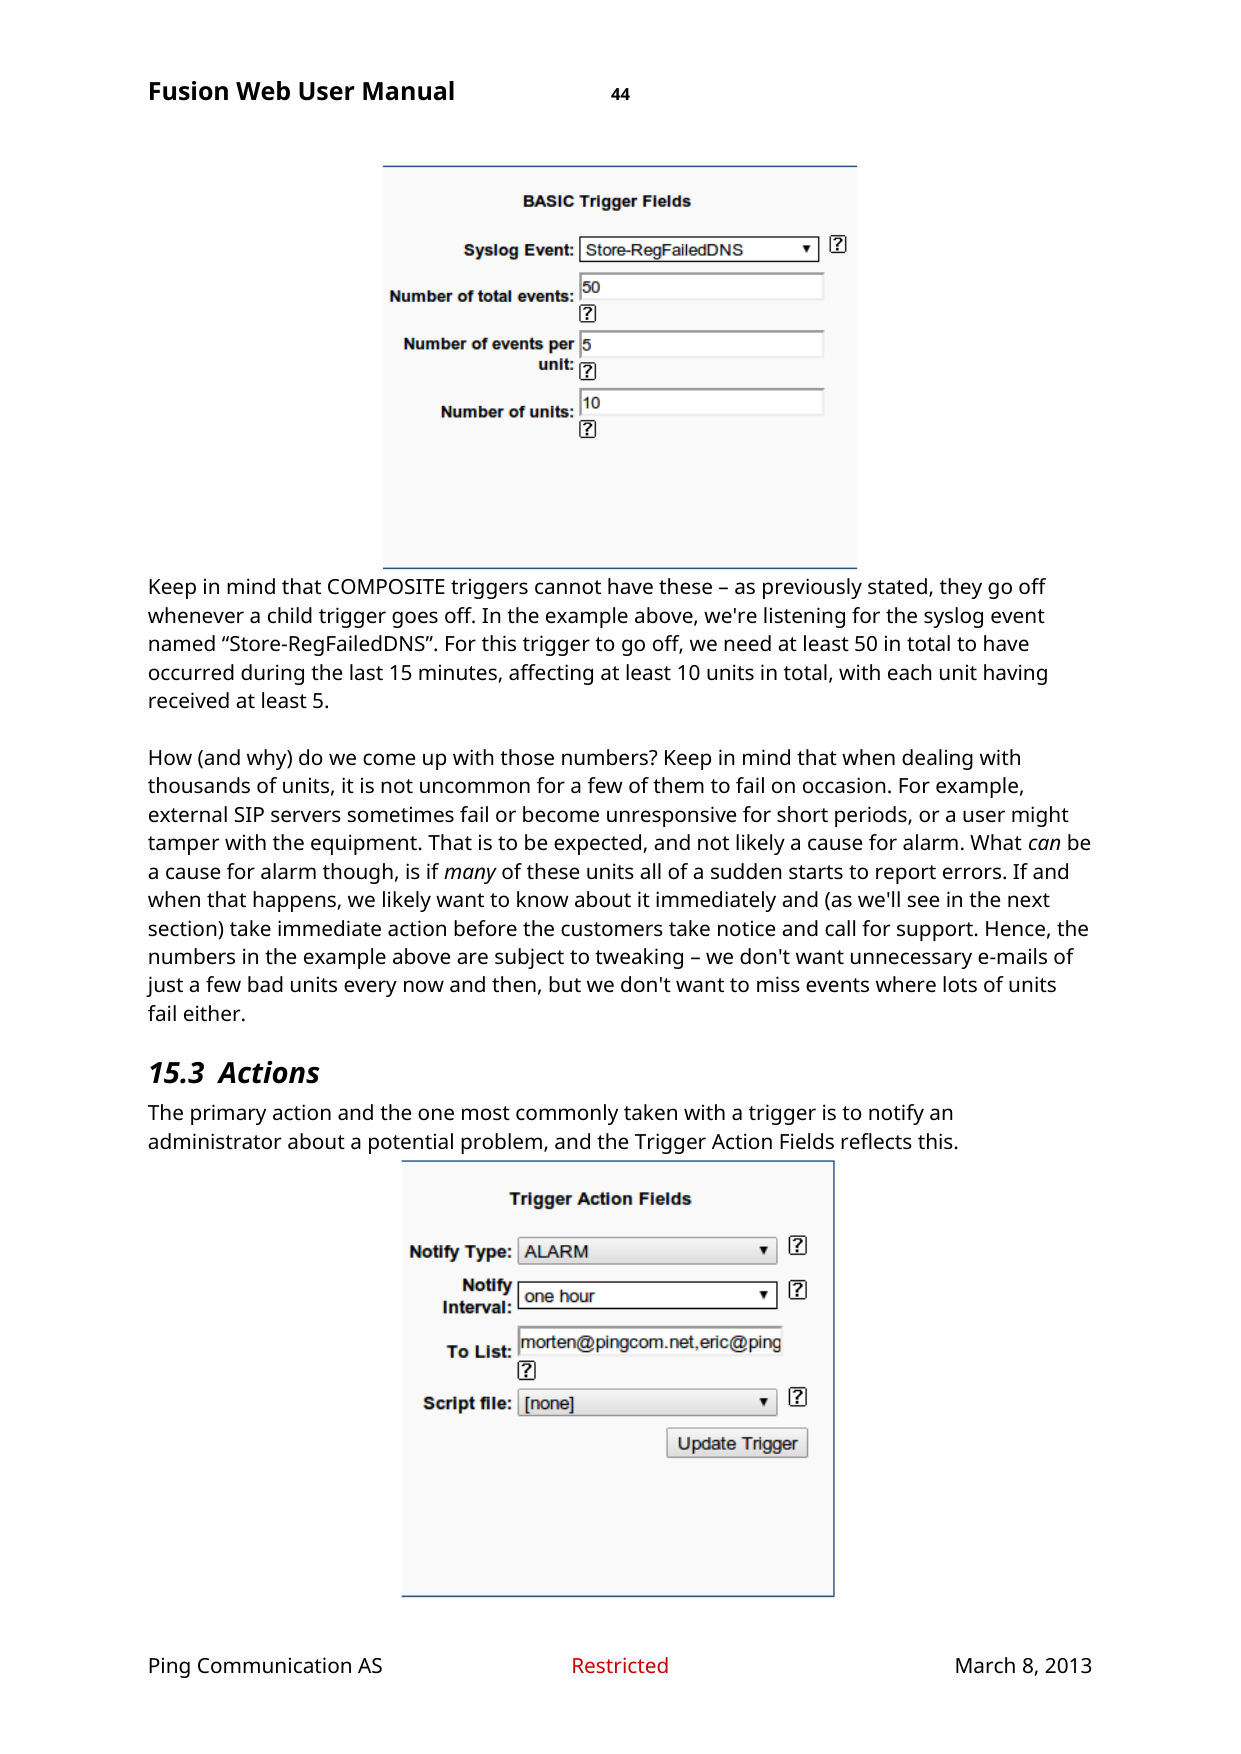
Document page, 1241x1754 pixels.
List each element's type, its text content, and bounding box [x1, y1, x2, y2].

text The primary action and the one most commonly taken with a trigger is to notify an administrator about a potential problem, and the Trigger Action Fields reflects this. [148, 1098, 1092, 1155]
text Keep in mind that COMPOSITE triggers cannot have these – as previously stated, they go off whenever a child trigger goes off. In the example above, we're listening for the syslog event named “Store-RegFailedDNS”. For this trigger to go off, we need at least 50 in total to have occurred during the last 15 minutes, affecting at least 10 units in total, with each unit having received at least 5. [148, 162, 1092, 715]
text How (and why) do we come up with those numbers? Keep in mind that when dealing with thousands of units, it is not uncommon for a few of them to fail on occasion. For example, external SIP servers sometimes fail or become unresponsive for short periods, or a user might tamper with the equipment. That is to be expected, and not likely a cause for alarm. What can be a cause for alarm though, is if many of these units all of a sudden starts to report errors. If and when that happens, we likely want to know about it immediately and (as we'll see in the next section) take immediate action before the customers take notice and call for support. Hence, the numbers in the example above are subject to tweaking – we don't want unnecessary e-mails of just a few bad units every now and then, but we don't want to miss events where lots of units fail either. [148, 743, 1092, 1027]
picture [383, 162, 858, 573]
picture [401, 1155, 839, 1600]
subtitle Actions [148, 1052, 1092, 1092]
